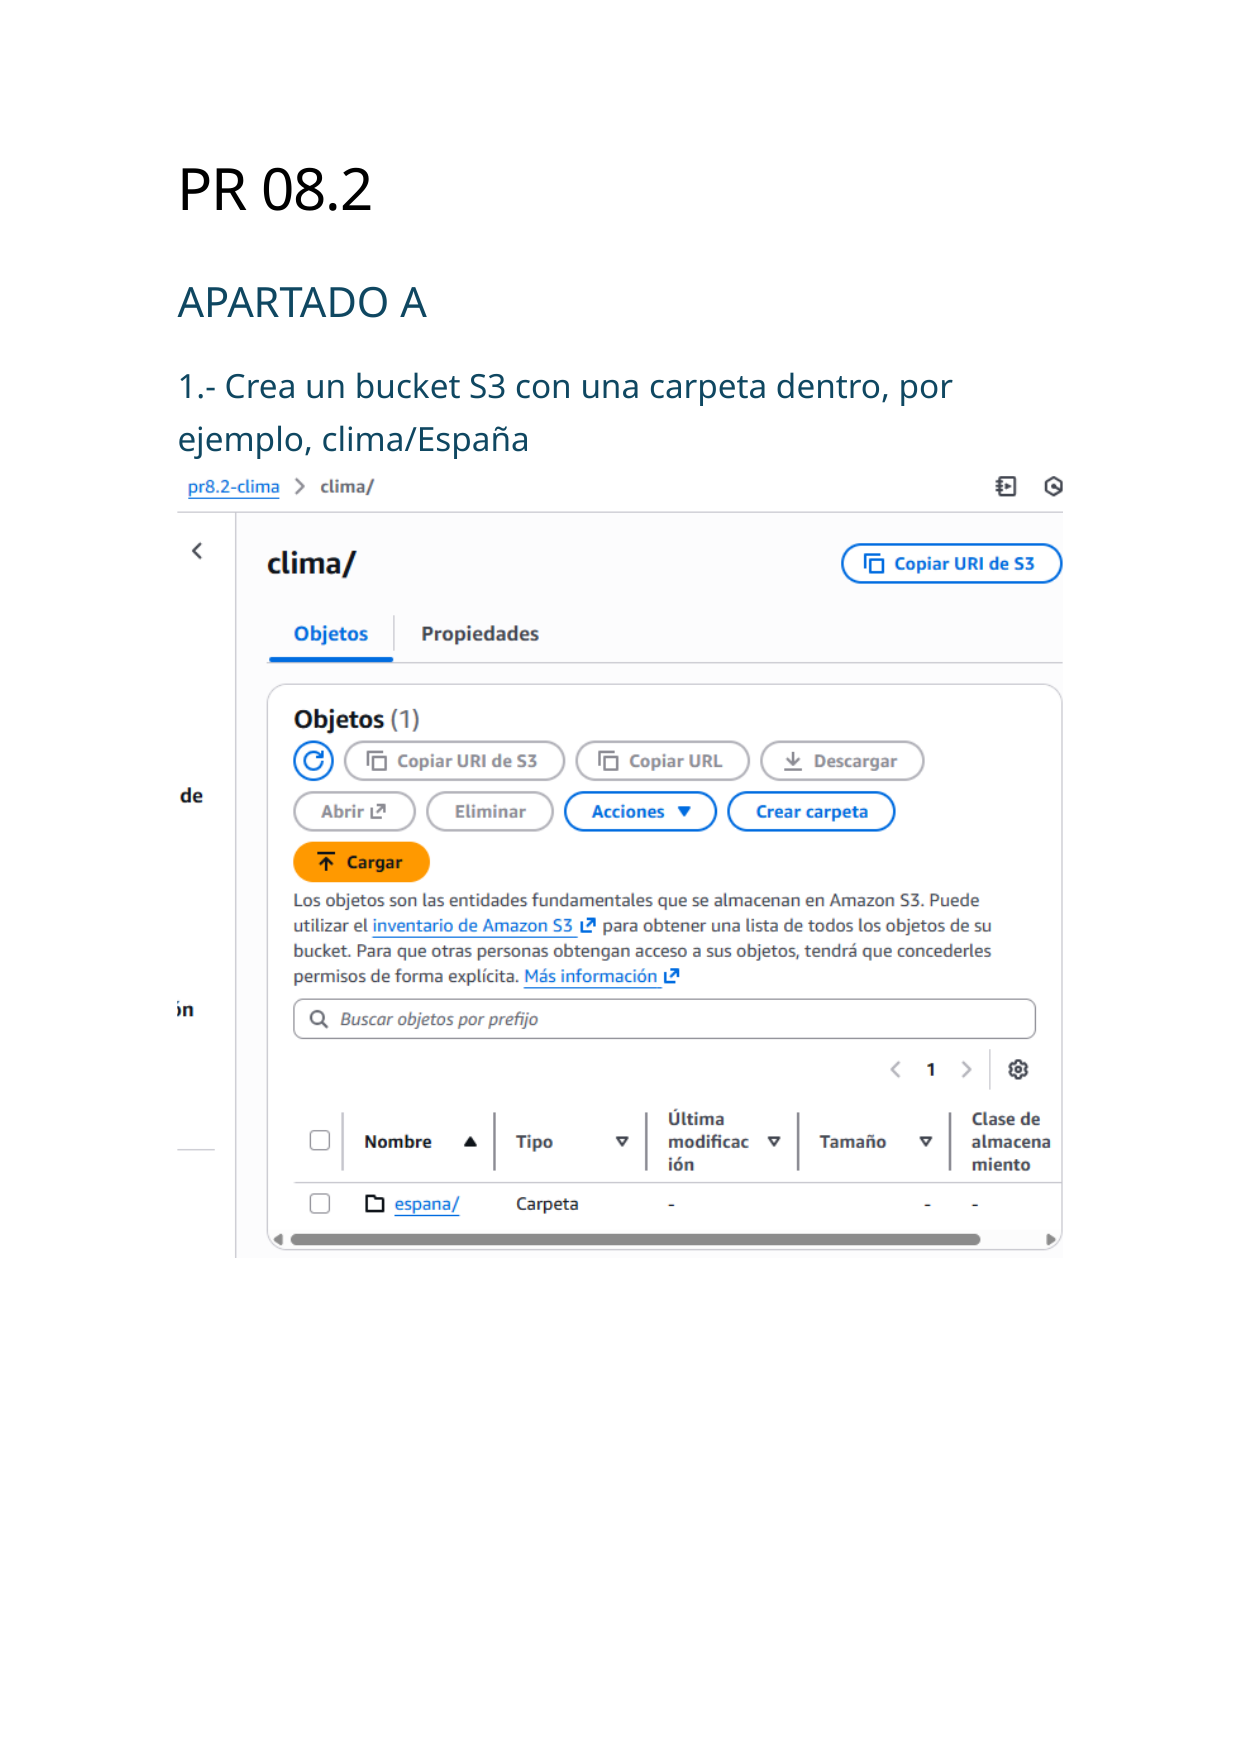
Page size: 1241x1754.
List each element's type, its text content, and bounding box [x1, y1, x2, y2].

subtitle APARTADO A [177, 273, 1063, 330]
text PR 08.2 [177, 148, 1063, 227]
subtitle 1.- Crea un bucket S3 con una carpeta dentro, por ejemplo, clima/España [177, 363, 1063, 461]
